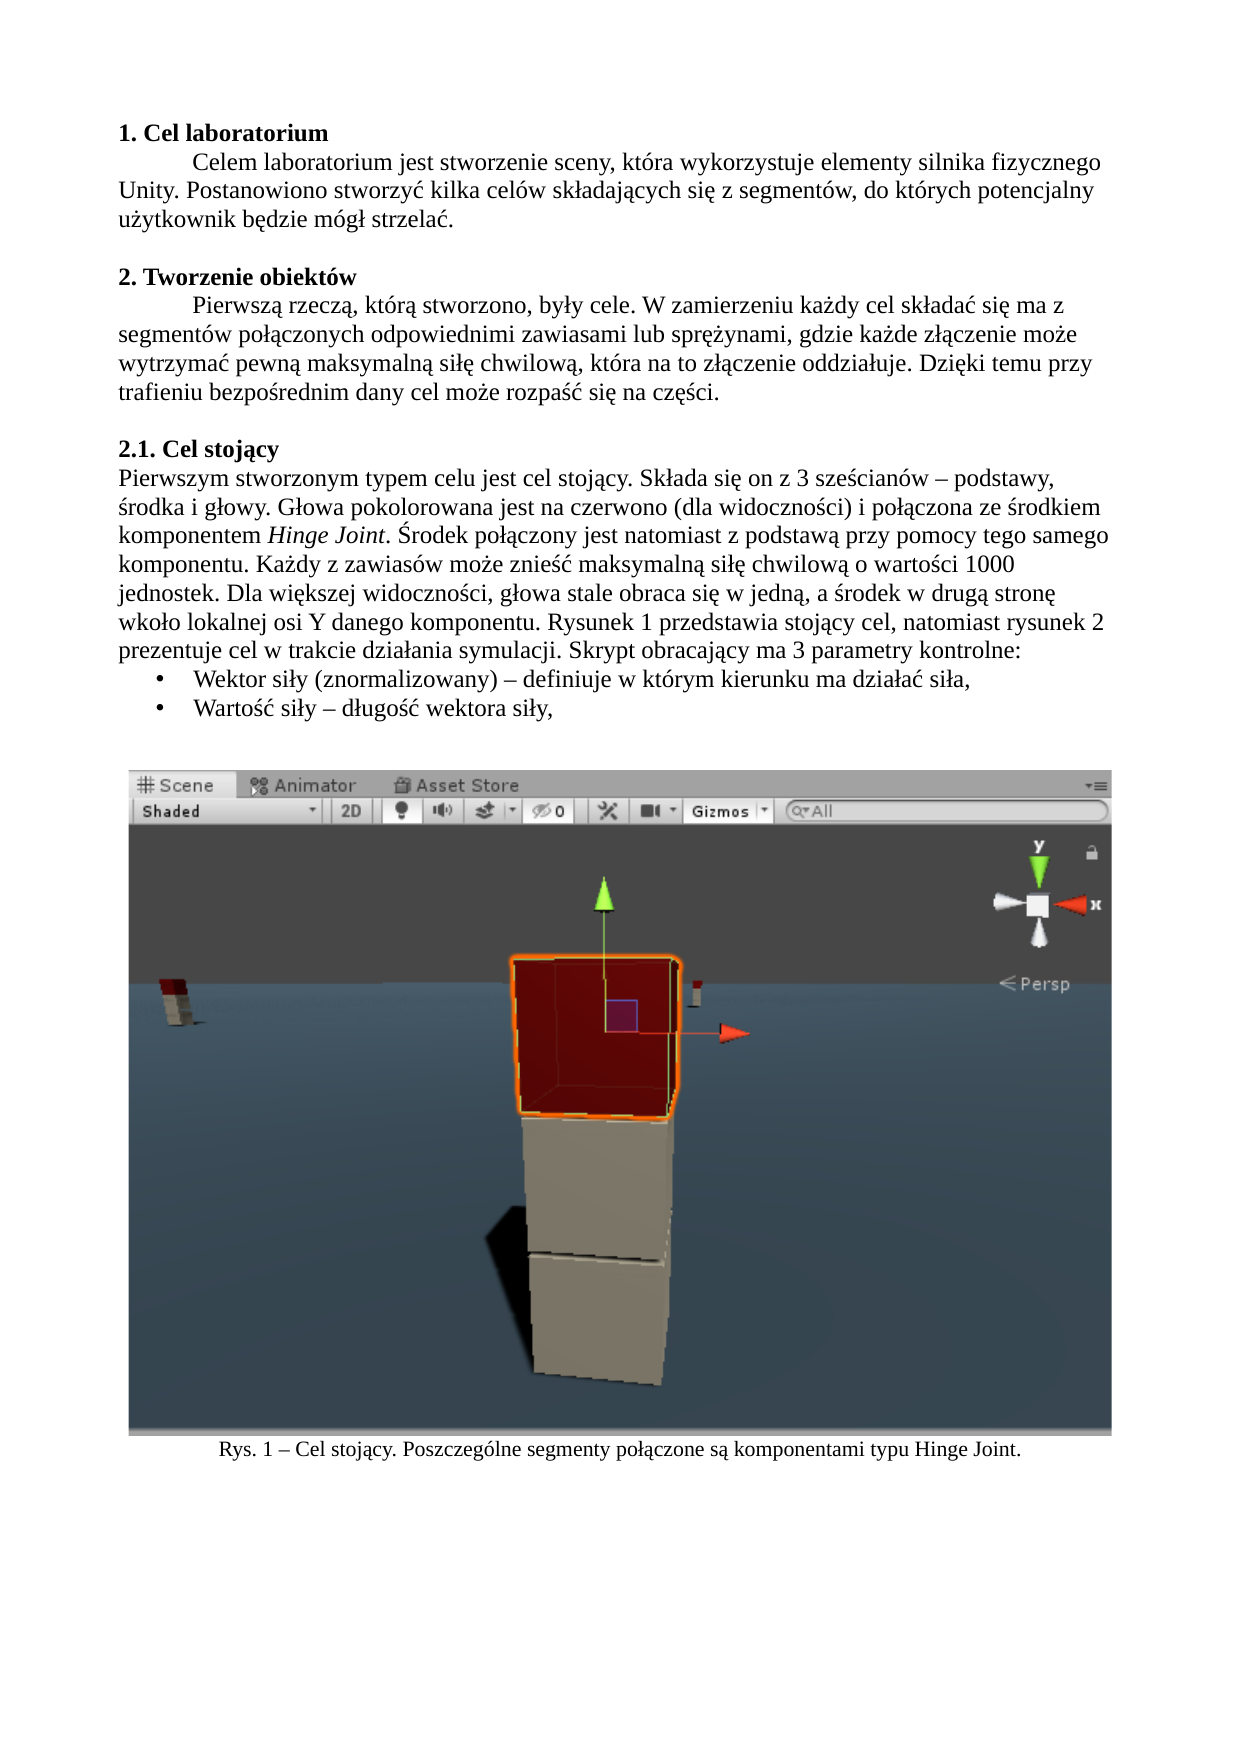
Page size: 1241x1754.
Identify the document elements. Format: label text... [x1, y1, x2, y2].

text Pierwszym stworzonym typem celu jest cel stojący. Składa się on z 3 sześcianów – podstawy, środka i głowy. Głowa pokolorowana jest na czerwono (dla widoczności) i połączona ze środkiem komponentem Hinge Joint. Środek połączony jest natomiast z podstawą przy pomocy tego samego komponentu. Każdy z zawiasów może znieść maksymalną siłę chwilową o wartości 1000 jednostek. Dla większej widoczności, głowa stale obraca się w jedną, a środek w drugą stronę wkoło lokalnej osi Y danego komponentu. Rysunek 1 przedstawia stojący cel, natomiast rysunek 2 prezentuje cel w trakcie działania symulacji. Skrypt obracający ma 3 parametry kontrolne: [118, 463, 1122, 664]
text 2.1. Cel stojący [118, 434, 1122, 463]
text Pierwszą rzeczą, którą stworzono, były cele. W zamierzeniu każdy cel składać się ma z segmentów połączonych odpowiednimi zawiasami lub sprężynami, gdzie każde złączenie może wytrzymać pewną maksymalną siłę chwilową, która na to złączenie oddziałuje. Dzięki temu przy trafieniu bezpośrednim dany cel może rozpaść się na części. [118, 291, 1122, 406]
text 2. Tworzenie obiektów [118, 262, 1122, 291]
text Rys. 1 – Cel stojący. Poszczególne segmenty połączone są komponentami typu Hinge Joint. [118, 1095, 1122, 1461]
text 1. Cel laboratorium [118, 118, 1122, 147]
picture [128, 770, 1112, 1436]
list Wektor siły (znormalizowany) – definiuje w którym kierunku ma działać siła, [156, 664, 1122, 693]
list Wartość siły – długość wektora siły, [156, 693, 1122, 722]
text Celem laboratorium jest stworzenie sceny, która wykorzystuje elementy silnika fizycznego Unity. Postanowiono stworzyć kilka celów składających się z segmentów, do których potencjalny użytkownik będzie mógł strzelać. [118, 147, 1122, 233]
